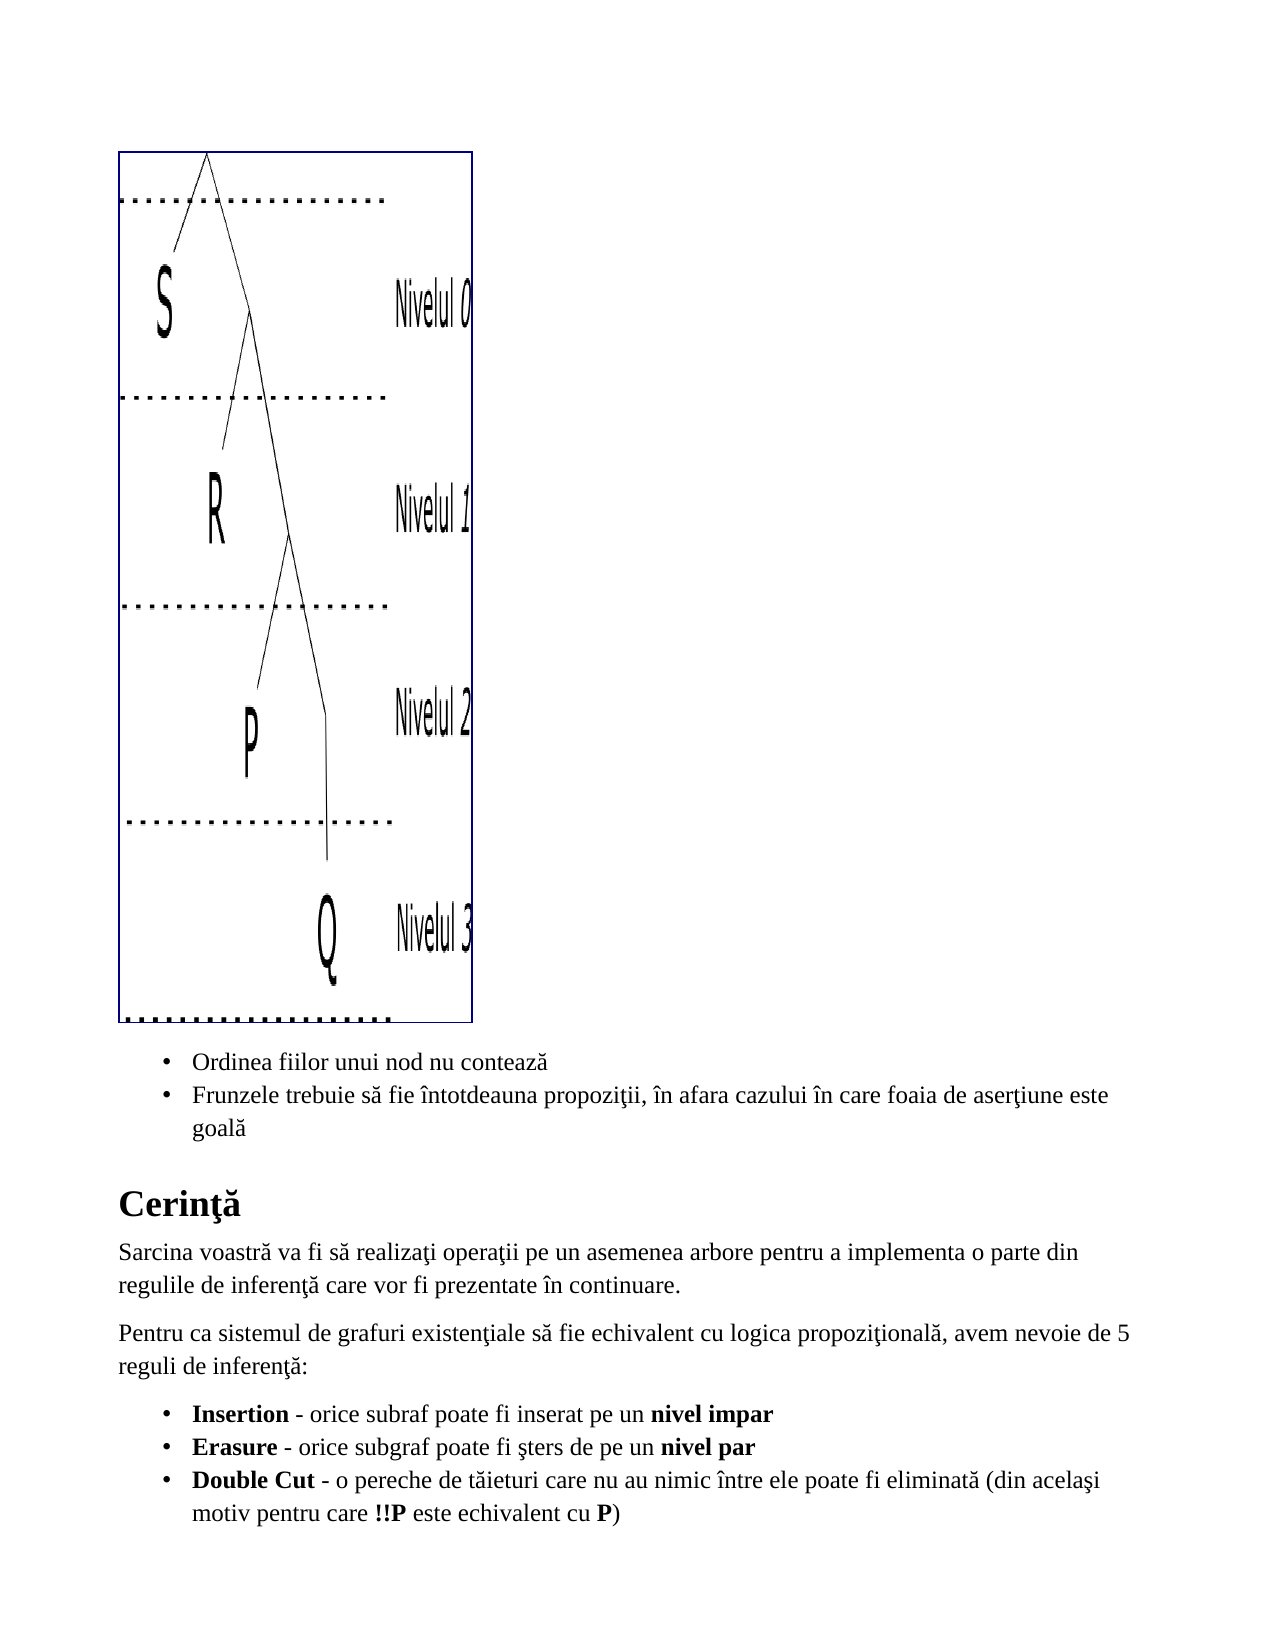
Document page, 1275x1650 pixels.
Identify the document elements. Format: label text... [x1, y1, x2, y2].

list Erasure - orice subgraf poate fi şters de pe un nivel par [162, 1432, 1157, 1460]
subtitle Cerinţă [118, 1182, 1157, 1225]
list Insertion - orice subraf poate fi inserat pe un nivel impar [162, 1399, 1157, 1427]
text Sarcina voastră va fi să realizaţi operaţii pe un asemenea arbore pentru a implementa o parte din regulile de inferenţă care vor fi prezentate în continuare. [118, 1237, 1157, 1299]
list Frunzele trebuie să fie întotdeauna propoziţii, în afara cazului în care foaia de aserţiune este goală [162, 1080, 1157, 1142]
list Double Cut - o pereche de tăieturi care nu au nimic între ele poate fi eliminată (din acelaşi motiv pentru care !!P este echivalent cu P) [162, 1465, 1157, 1526]
text Pentru ca sistemul de grafuri existenţiale să fie echivalent cu logica propoziţională, avem nevoie de 5 reguli de inferenţă: [118, 1318, 1157, 1380]
picture [120, 153, 471, 1022]
text [118, 118, 1157, 1028]
list Ordinea fiilor unui nod nu contează [162, 1047, 1157, 1076]
